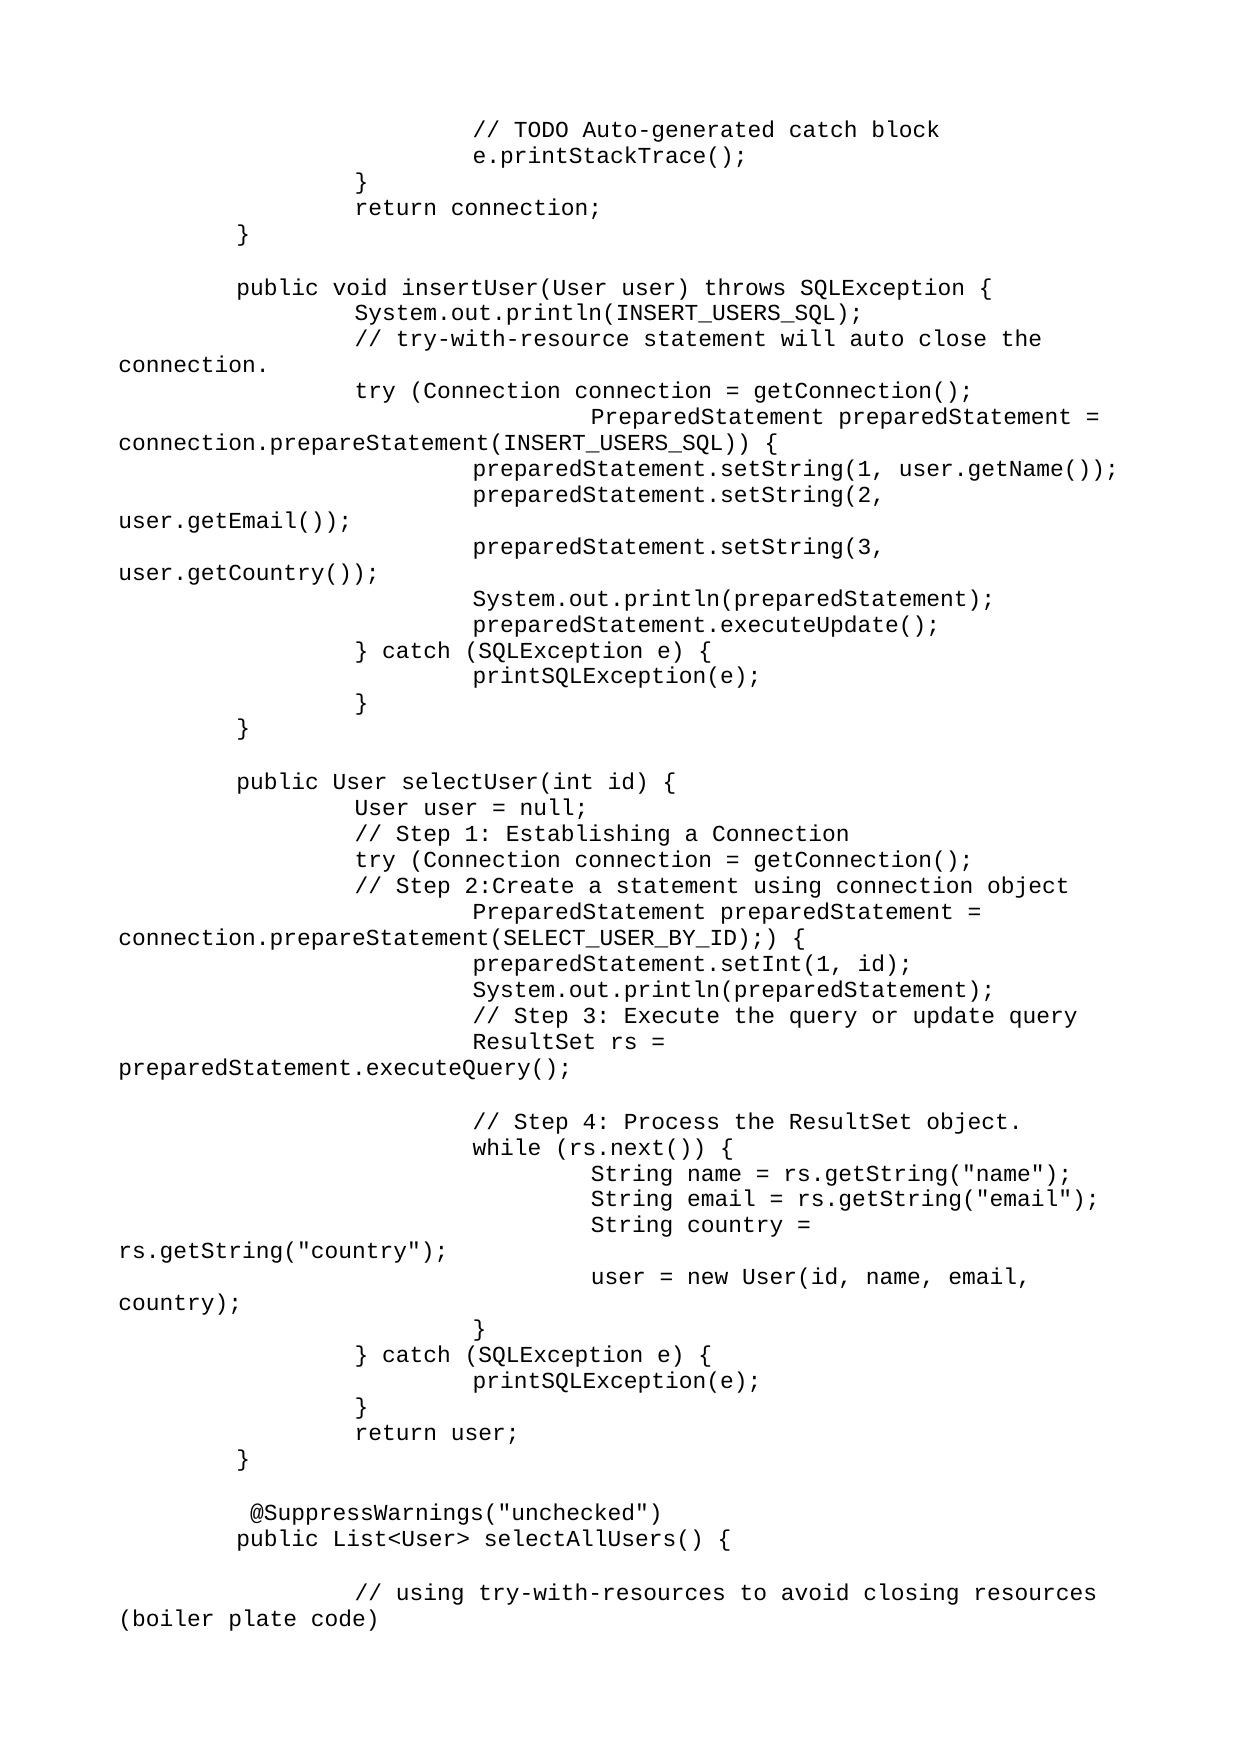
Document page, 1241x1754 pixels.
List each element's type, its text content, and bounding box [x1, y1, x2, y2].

text try (Connection connection = getConnection(); [118, 848, 1122, 874]
text preparedStatement.setInt(1, id); [118, 952, 1122, 978]
text preparedStatement.executeUpdate(); [118, 613, 1122, 639]
text // Step 3: Execute the query or update query [118, 1004, 1122, 1030]
text } [118, 222, 1122, 248]
text public User selectUser(int id) { [118, 771, 1122, 797]
text // Step 2:Create a statement using connection object [118, 874, 1122, 900]
text System.out.println(preparedStatement); [118, 587, 1122, 613]
text } [118, 1395, 1122, 1421]
text @SuppressWarnings("unchecked") [118, 1501, 1122, 1527]
text String country = rs.getString("country"); [118, 1214, 1122, 1266]
text // try-with-resource statement will auto close the connection. [118, 328, 1122, 379]
text String name = rs.getString("name"); [118, 1162, 1122, 1188]
text String email = rs.getString("email"); [118, 1188, 1122, 1214]
text ResultSet rs = preparedStatement.executeQuery(); [118, 1030, 1122, 1082]
text PreparedStatement preparedStatement = connection.prepareStatement(INSERT_USERS_SQL)) { [118, 406, 1122, 457]
text preparedStatement.setString(1, user.getName()); [118, 457, 1122, 483]
text } catch (SQLException e) { [118, 1343, 1122, 1369]
text try (Connection connection = getConnection(); [118, 379, 1122, 406]
text PreparedStatement preparedStatement = connection.prepareStatement(SELECT_USER_BY_ID);) { [118, 900, 1122, 952]
text } catch (SQLException e) { [118, 639, 1122, 665]
text return user; [118, 1421, 1122, 1447]
text printSQLException(e); [118, 665, 1122, 691]
text User user = null; [118, 797, 1122, 823]
text while (rs.next()) { [118, 1136, 1122, 1162]
text } [118, 170, 1122, 196]
text } [118, 717, 1122, 743]
text // Step 1: Establishing a Connection [118, 823, 1122, 848]
text public List<User> selectAllUsers() { [118, 1527, 1122, 1553]
text public void insertUser(User user) throws SQLException { [118, 276, 1122, 302]
text preparedStatement.setString(3, user.getCountry()); [118, 535, 1122, 587]
text // using try-with-resources to avoid closing resources (boiler plate code) [118, 1581, 1122, 1633]
text preparedStatement.setString(2, user.getEmail()); [118, 483, 1122, 535]
text // Step 4: Process the ResultSet object. [118, 1110, 1122, 1136]
text return connection; [118, 196, 1122, 222]
text System.out.println(preparedStatement); [118, 978, 1122, 1004]
text System.out.println(INSERT_USERS_SQL); [118, 302, 1122, 328]
text printSQLException(e); [118, 1369, 1122, 1395]
text } [118, 1317, 1122, 1343]
text } [118, 1447, 1122, 1473]
text user = new User(id, name, email, country); [118, 1266, 1122, 1317]
text // TODO Auto-generated catch block [118, 118, 1122, 144]
text e.printStackTrace(); [118, 144, 1122, 170]
text } [118, 691, 1122, 717]
